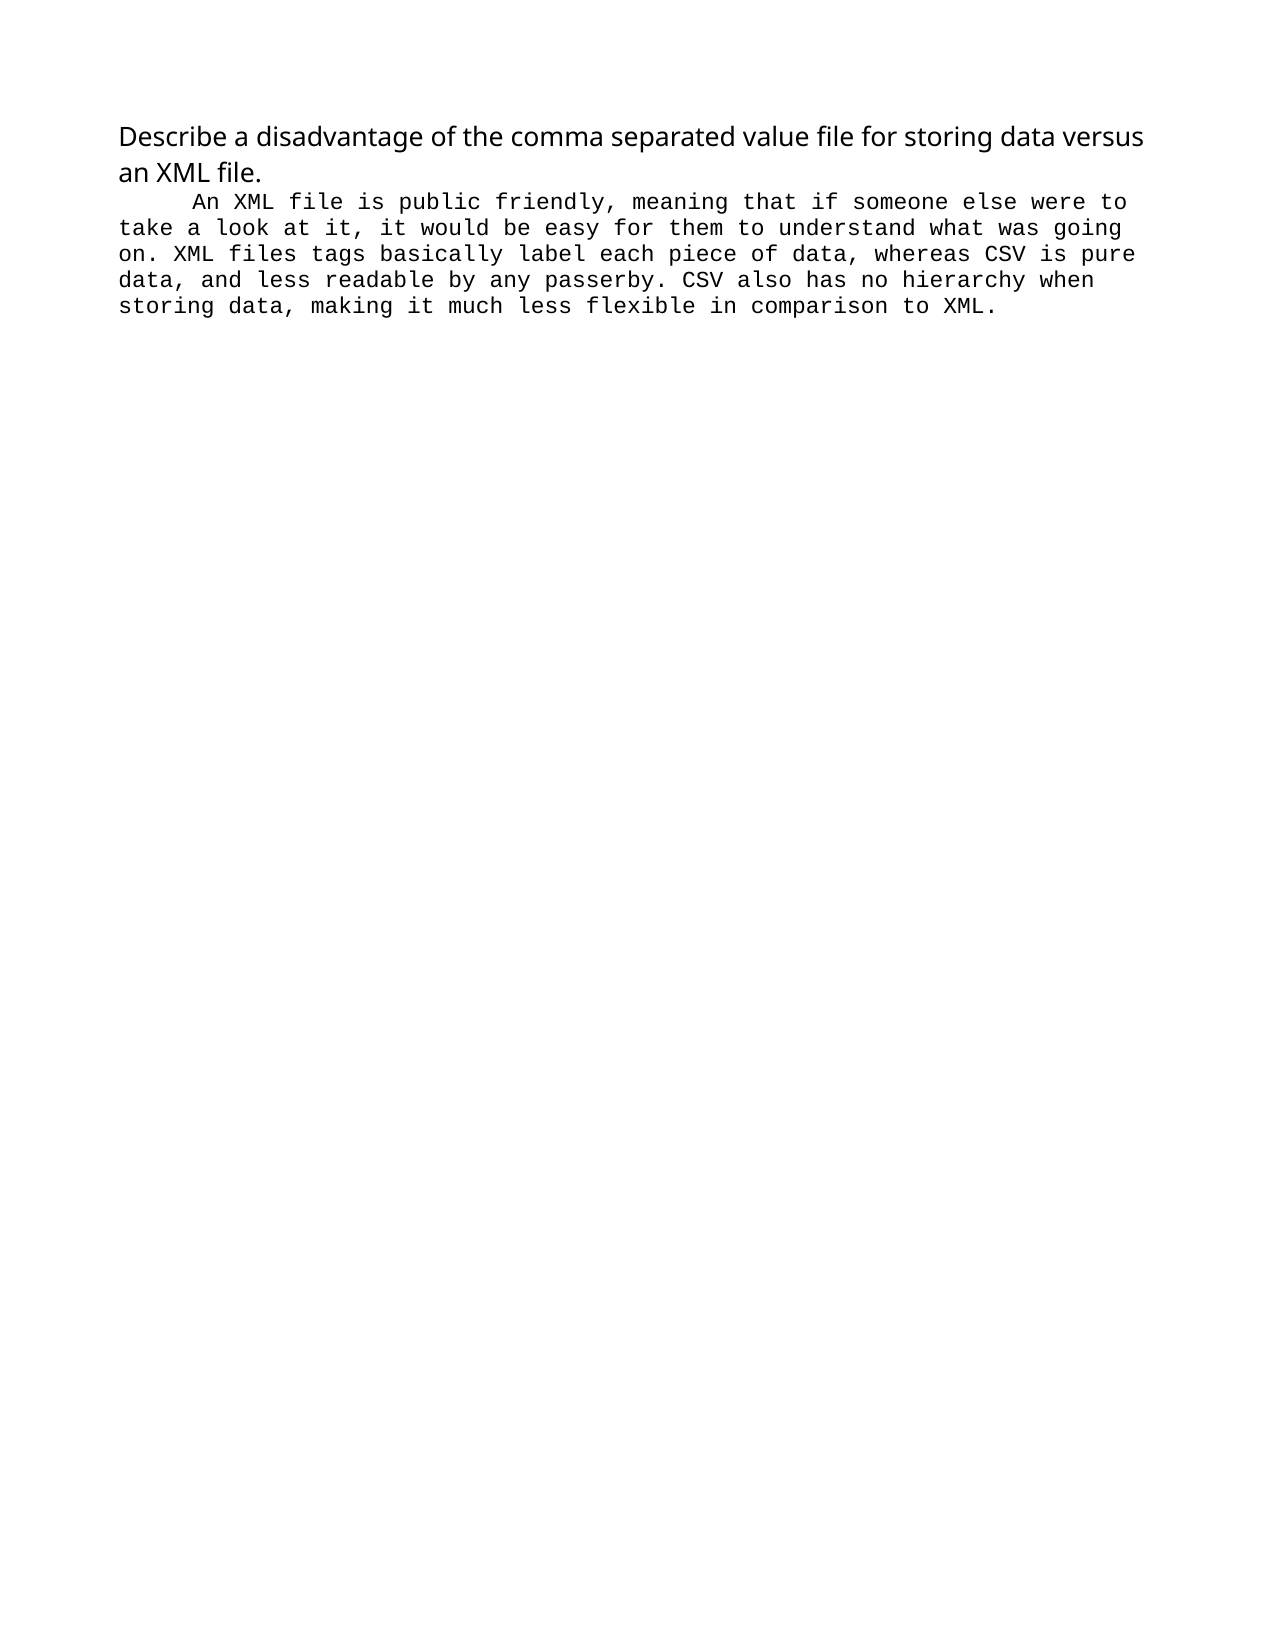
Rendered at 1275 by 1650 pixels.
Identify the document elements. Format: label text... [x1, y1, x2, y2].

text An XML file is public friendly, meaning that if someone else were to take a look at it, it would be easy for them to understand what was going on. XML files tags basically label each piece of data, whereas CSV is pure data, and less readable by any passerby. CSV also has no hierarchy when storing data, making it much less flexible in comparison to XML. [118, 190, 1157, 320]
text Describe a disadvantage of the comma separated value file for storing data versus an XML file. [118, 118, 1157, 190]
